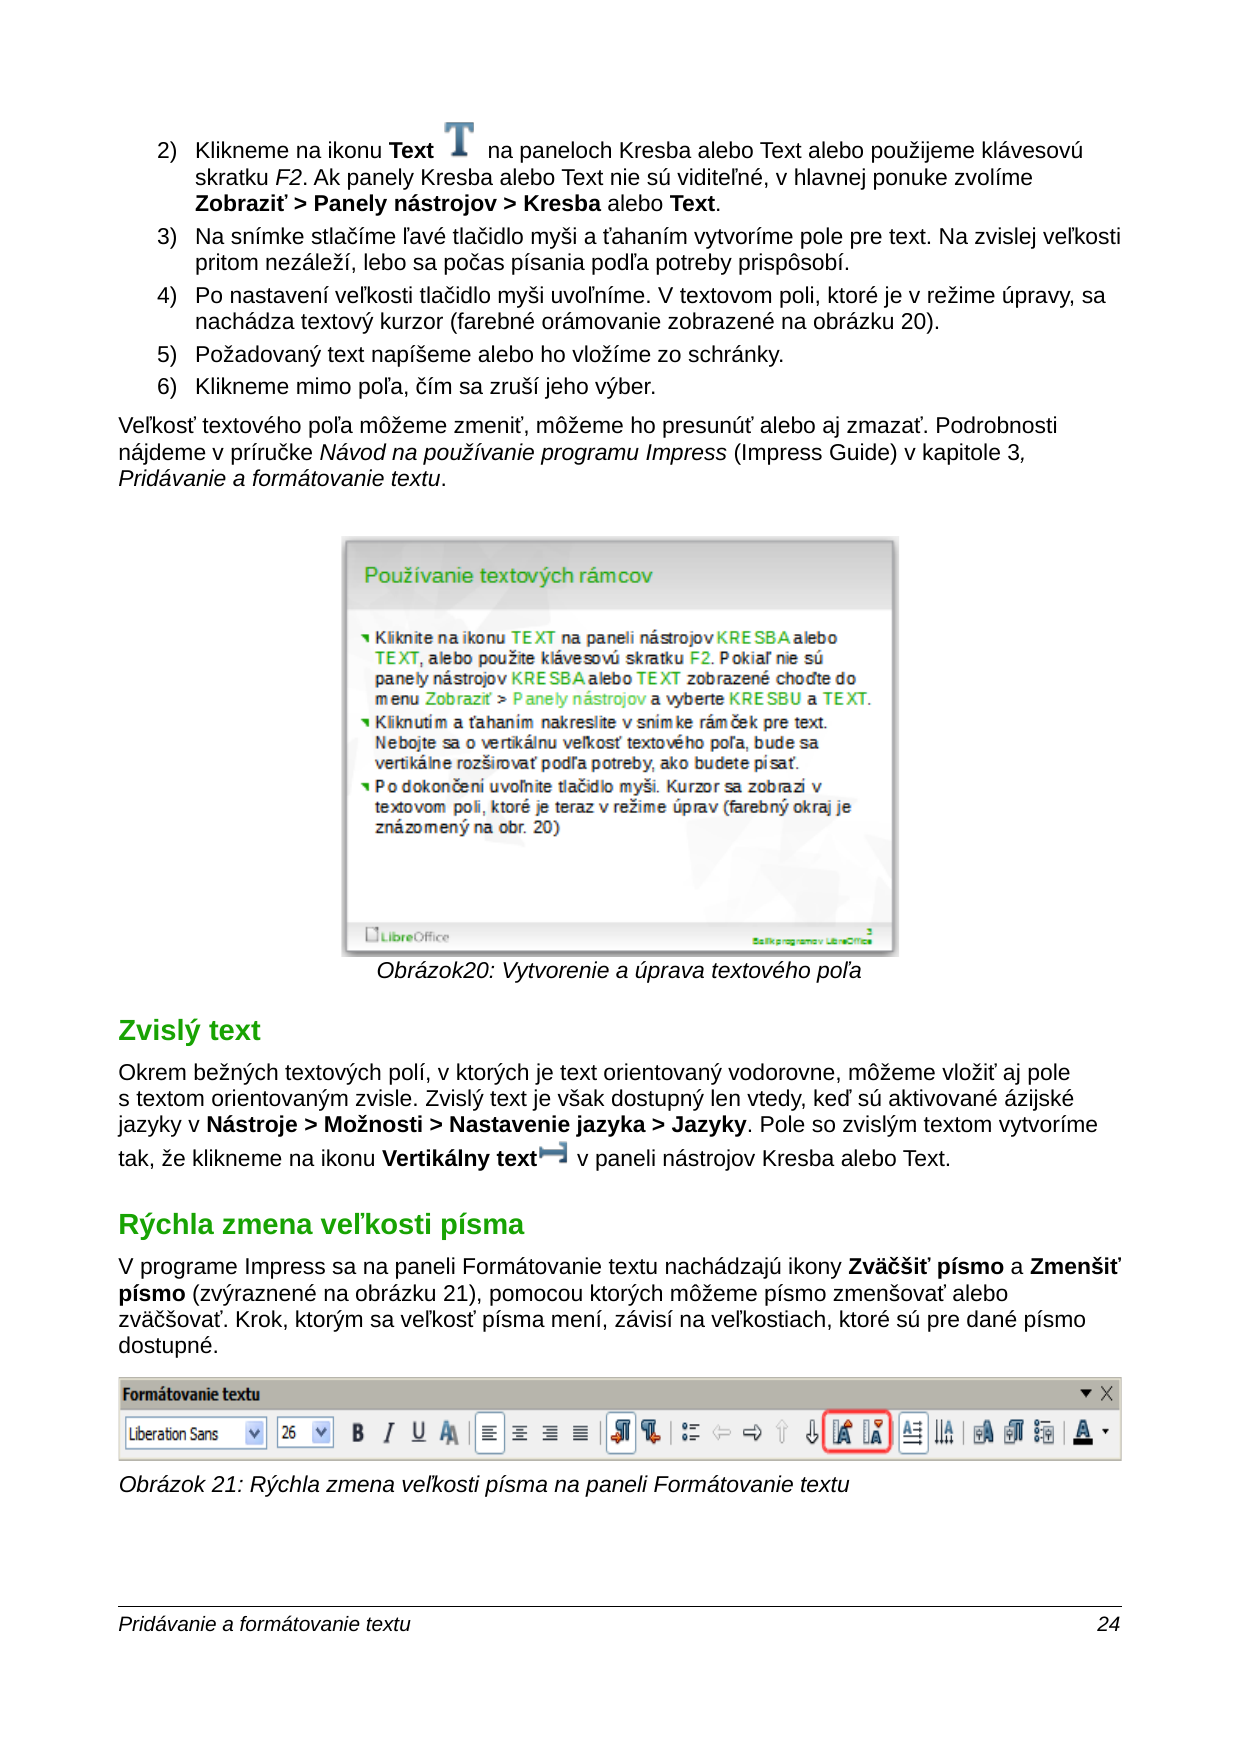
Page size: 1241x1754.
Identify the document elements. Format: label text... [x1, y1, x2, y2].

list Požadovaný text napíšeme alebo ho vložíme zo schránky. [177, 341, 1122, 367]
text Okrem bežných textových polí, v ktorých je text orientovaný vodorovne, môžeme vložiť aj pole s textom orientovaným zvisle. Zvislý text je však dostupný len vtedy, keď sú aktivované ázijské jazyky v Nástroje > Možnosti > Nastavenie jazyka > Jazyky. Pole so zvislým textom vytvoríme tak, že klikneme na ikonu Vertikálny text v paneli nástrojov Kresba alebo Text. [118, 1059, 1122, 1172]
subtitle Zvislý text [118, 1013, 1122, 1046]
text Obrázok 21: Rýchla zmena veľkosti písma na paneli Formátovanie textu [118, 1471, 1122, 1497]
subtitle Rýchla zmena veľkosti písma [118, 1207, 1122, 1241]
picture [341, 536, 900, 957]
text Obrázok20: Vytvorenie a úprava textového poľa [284, 543, 956, 983]
text Veľkosť textového poľa môžeme zmeniť, môžeme ho presunúť alebo aj zmazať. Podrobnosti nájdeme v príručke Návod na používanie programu Impress (Impress Guide) v kapitole 3, Pridávanie a formátovanie textu. [118, 412, 1122, 491]
list Klikneme mimo poľa, čím sa zruší jeho výber. [177, 373, 1122, 399]
list Po nastavení veľkosti tlačidlo myši uvoľníme. V textovom poli, ktoré je v režime úpravy, sa nachádza textový kurzor (farebné orámovanie zobrazené na obrázku 20). [177, 282, 1122, 334]
picture [440, 118, 482, 159]
list Na snímke stlačíme ľavé tlačidlo myši a ťahaním vytvoríme pole pre text. Na zvislej veľkosti pritom nezáleží, lebo sa počas písania podľa potreby prispôsobí. [177, 223, 1122, 275]
picture [537, 1137, 571, 1167]
list Klikneme na ikonu Text na paneloch Kresba alebo Text alebo použijeme klávesovú skratku F2. Ak panely Kresba alebo Text nie sú viditeľné, v hlavnej ponuke zvolíme Zobraziť > Panely nástrojov > Kresba alebo Text. [177, 118, 1122, 216]
text V programe Impress sa na paneli Formátovanie textu nachádzajú ikony Zväčšiť písmo a Zmenšiť písmo (zvýraznené na obrázku 21), pomocou ktorých môžeme písmo zmenšovať alebo zväčšovať. Krok, ktorým sa veľkosť písma mení, závisí na veľkostiach, ktoré sú pre dané písmo dostupné. [118, 1253, 1122, 1359]
picture [118, 1377, 1122, 1461]
